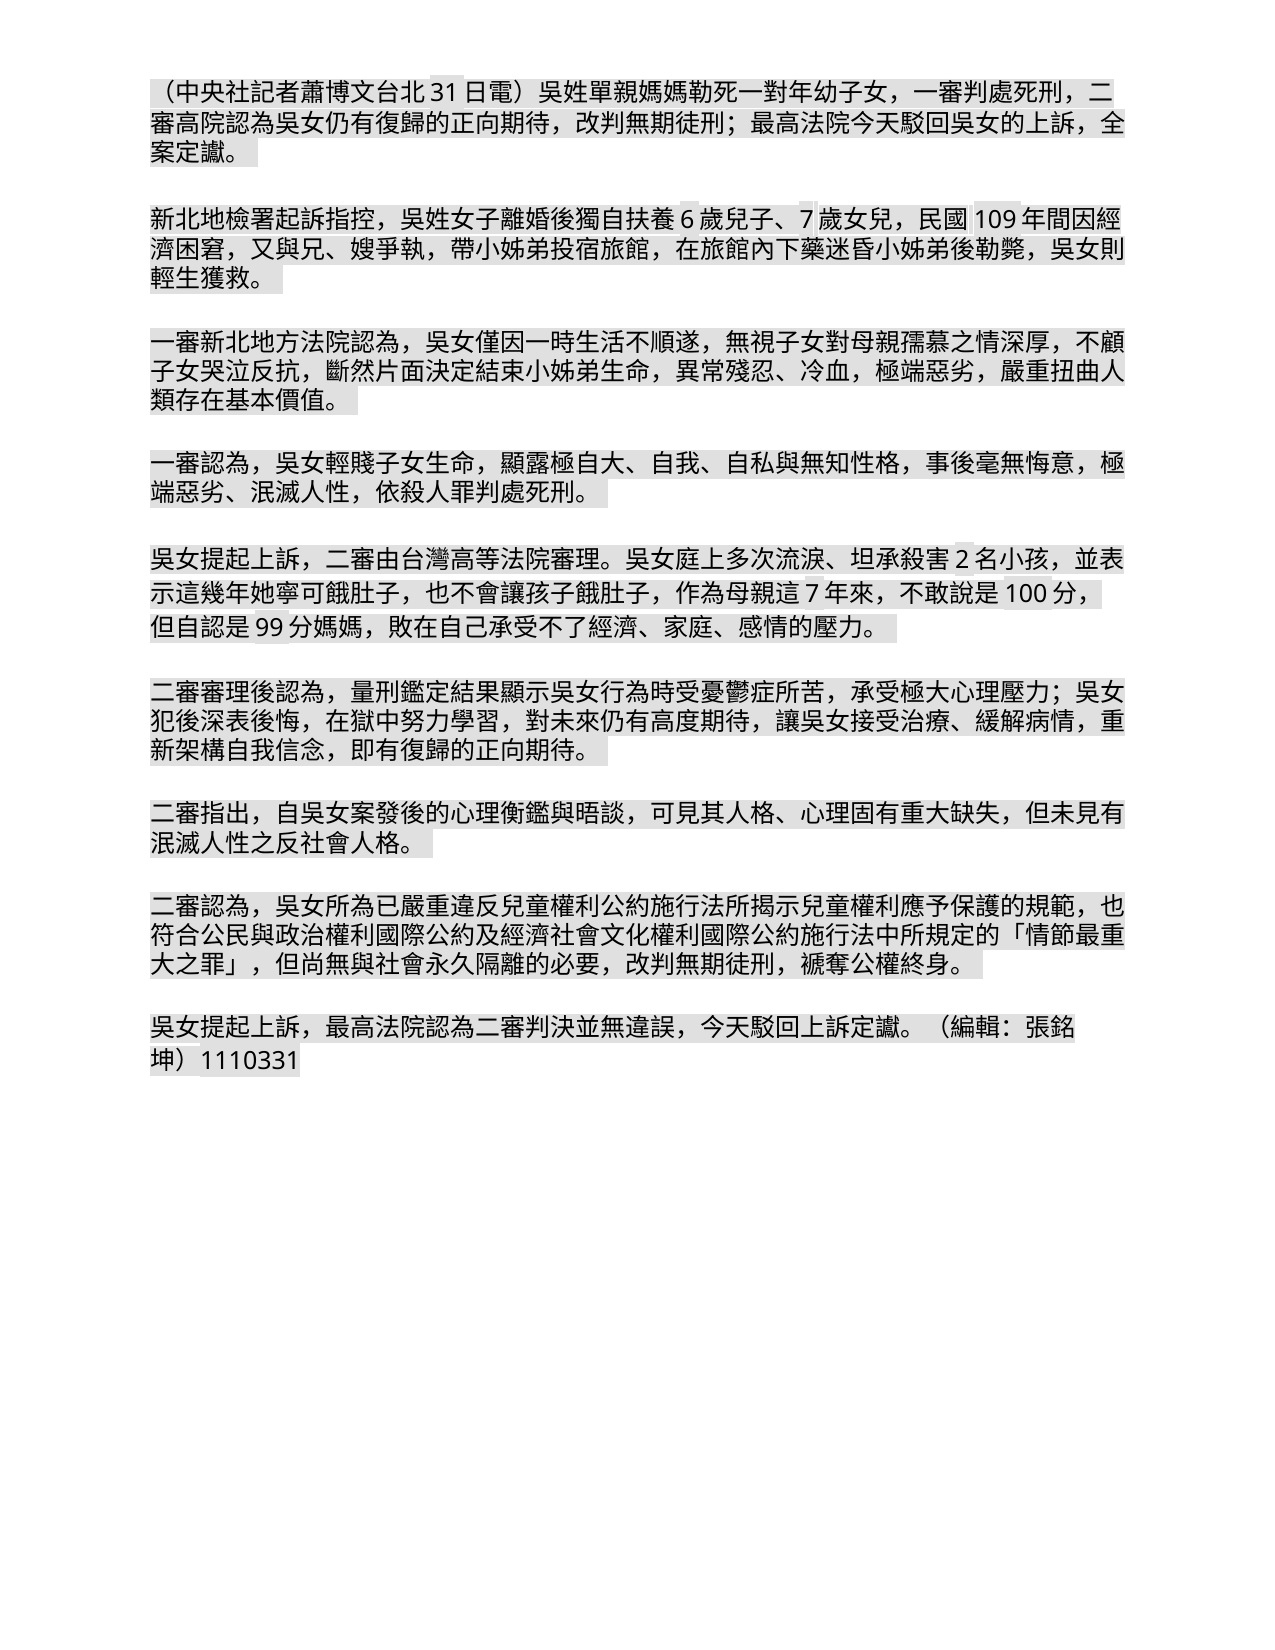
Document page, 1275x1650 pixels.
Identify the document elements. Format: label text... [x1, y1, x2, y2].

text 政治有何存在價值？ 陳真 2022. 04. 01. 別人對我怎麼描述，我一無所知，我也不想知道，因為我不相信人們對我會有適當的評價。以台灣人熱衷島內藍綠政治的性格，我用肚臍想大概也能猜出人們會以一種什麼方式理解我，一定會扯上民進黨或扯上政治對不對？對此我有說不出來的厭惡與反感。政治說一千次一萬次其實都還是一樣，它不過就是讓人們可以好好過生活。特別是那些根本無法為自己發聲者，例如兒童，他們的一切，更應擺在所謂政治的首位。 就島內來講，甚至島外也一樣，我不想假裝謙虛，我想我可以無愧地自稱是兒童人權與兒童福利的先驅。我曾經以為，成功不必在我，只要改朝換代，島內兒童就會受到最好、最優先的待遇。我真沒想到，三十幾年來，付出那麼大的個人痛苦代價，到頭來，兒童卻依然處於政治最無關痛癢的小角落，而非核心第一優先的地位；兒童相關權力業務，變成一種政治酬庸，一種虛應故事的官僚體制。尤有甚者，兒童非但沒有成為政治的核心，反而成為官僚政治的犧牲品。 我更沒想到的是，三、四十年前，我只是一個窮到三餐不繼的大學生，都能夠為廣大的各種弱勢兒童發聲，甚至傳揚國際，為國際兒童人權做出貢獻，並且獲得來自海內外各界的強烈支持，迫使掌權者必須做出回應與改變。三、四十年後，我卻反而連一點點最起碼的自家小孩之免於遭受百般刁難的基本權益都無法保障，只能任人宰割，作威作福，幾年來每天忍受來自官僚體系以及所謂兒福團體的百般刁難與折磨，惡劣至極。 我不得不一竿子打翻一船人，因為事實就是如此，除了惡劣顢頇至極的官僚體系外，所有島內所謂兒福團體，根本統統都是混蛋王八蛋。我指的就是所有團體，無一例外。 我始終很尊敬陳菊，至今依然。但是，因為政治上的對立，讓我不想再跟過去的所有美麗島前輩們連繫。但是，實在受不了長達六、七年、來自他媽的所謂兒福團體與官僚體系的百般刁難與虐待，我最近被迫找出陳菊的私人手機，跟她連絡上。她立即做出回應。如我所料，光憑她一句話，他媽的所有刁難竟然瞬間消失得無影無蹤，消失得彷彿根本不曾存在過。這樣一種人治，就是我們過去付出個人慘烈痛苦代價所要追求的政治理想嗎？ 剛剛看到底下這新聞，讓我滿腔怒火。他媽的這些混蛋法官，把一個被社會逼到牆角、哀哀無告的可憐母親，竟然說成 "泯滅人性"，甚至一度還要把她槍斃。他媽的，我看這種泯滅人性的恐龍法官才應該槍斃，負責兒童業務的官方機構之主其事者也該槍斃！包括官方機構或所謂兒福團體底下的許多社工或辦事人員，以及他媽的作威作福為所欲為的所謂兒福團體，一樣都該槍斃。這些人的心裏頭根本沒有兒童，沒有憐憫，沒有想過哀哀無告者的痛苦。 一種根本無視於弱勢者的政治或政權，有何存在價值？ ===================== 單親媽勒斃子女一度判死 改處無期徒刑定讞 The Central News Agency 中央通訊社 2022年3月31日 （中央社記者蕭博文台北31日電）吳姓單親媽媽勒死一對年幼子女，一審判處死刑，二審高院認為吳女仍有復歸的正向期待，改判無期徒刑；最高法院今天駁回吳女的上訴，全案定讞。 新北地檢署起訴指控，吳姓女子離婚後獨自扶養6歲兒子、7歲女兒，民國109年間因經濟困窘，又與兄、嫂爭執，帶小姊弟投宿旅館，在旅館內下藥迷昏小姊弟後勒斃，吳女則輕生獲救。 一審新北地方法院認為，吳女僅因一時生活不順遂，無視子女對母親孺慕之情深厚，不顧子女哭泣反抗，斷然片面決定結束小姊弟生命，異常殘忍、冷血，極端惡劣，嚴重扭曲人類存在基本價值。 一審認為，吳女輕賤子女生命，顯露極自大、自我、自私與無知性格，事後毫無悔意，極端惡劣、泯滅人性，依殺人罪判處死刑。 吳女提起上訴，二審由台灣高等法院審理。吳女庭上多次流淚、坦承殺害2名小孩，並表示這幾年她寧可餓肚子，也不會讓孩子餓肚子，作為母親這7年來，不敢說是100分，但自認是99分媽媽，敗在自己承受不了經濟、家庭、感情的壓力。 二審審理後認為，量刑鑑定結果顯示吳女行為時受憂鬱症所苦，承受極大心理壓力；吳女犯後深表後悔，在獄中努力學習，對未來仍有高度期待，讓吳女接受治療、緩解病情，重新架構自我信念，即有復歸的正向期待。 二審指出，自吳女案發後的心理衡鑑與晤談，可見其人格、心理固有重大缺失，但未見有泯滅人性之反社會人格。 二審認為，吳女所為已嚴重違反兒童權利公約施行法所揭示兒童權利應予保護的規範，也符合公民與政治權利國際公約及經濟社會文化權利國際公約施行法中所規定的「情節最重大之罪」，但尚無與社會永久隔離的必要，改判無期徒刑，褫奪公權終身。 吳女提起上訴，最高法院認為二審判決並無違誤，今天駁回上訴定讞。（編輯：張銘坤）1110331 [150, 75, 1125, 1077]
